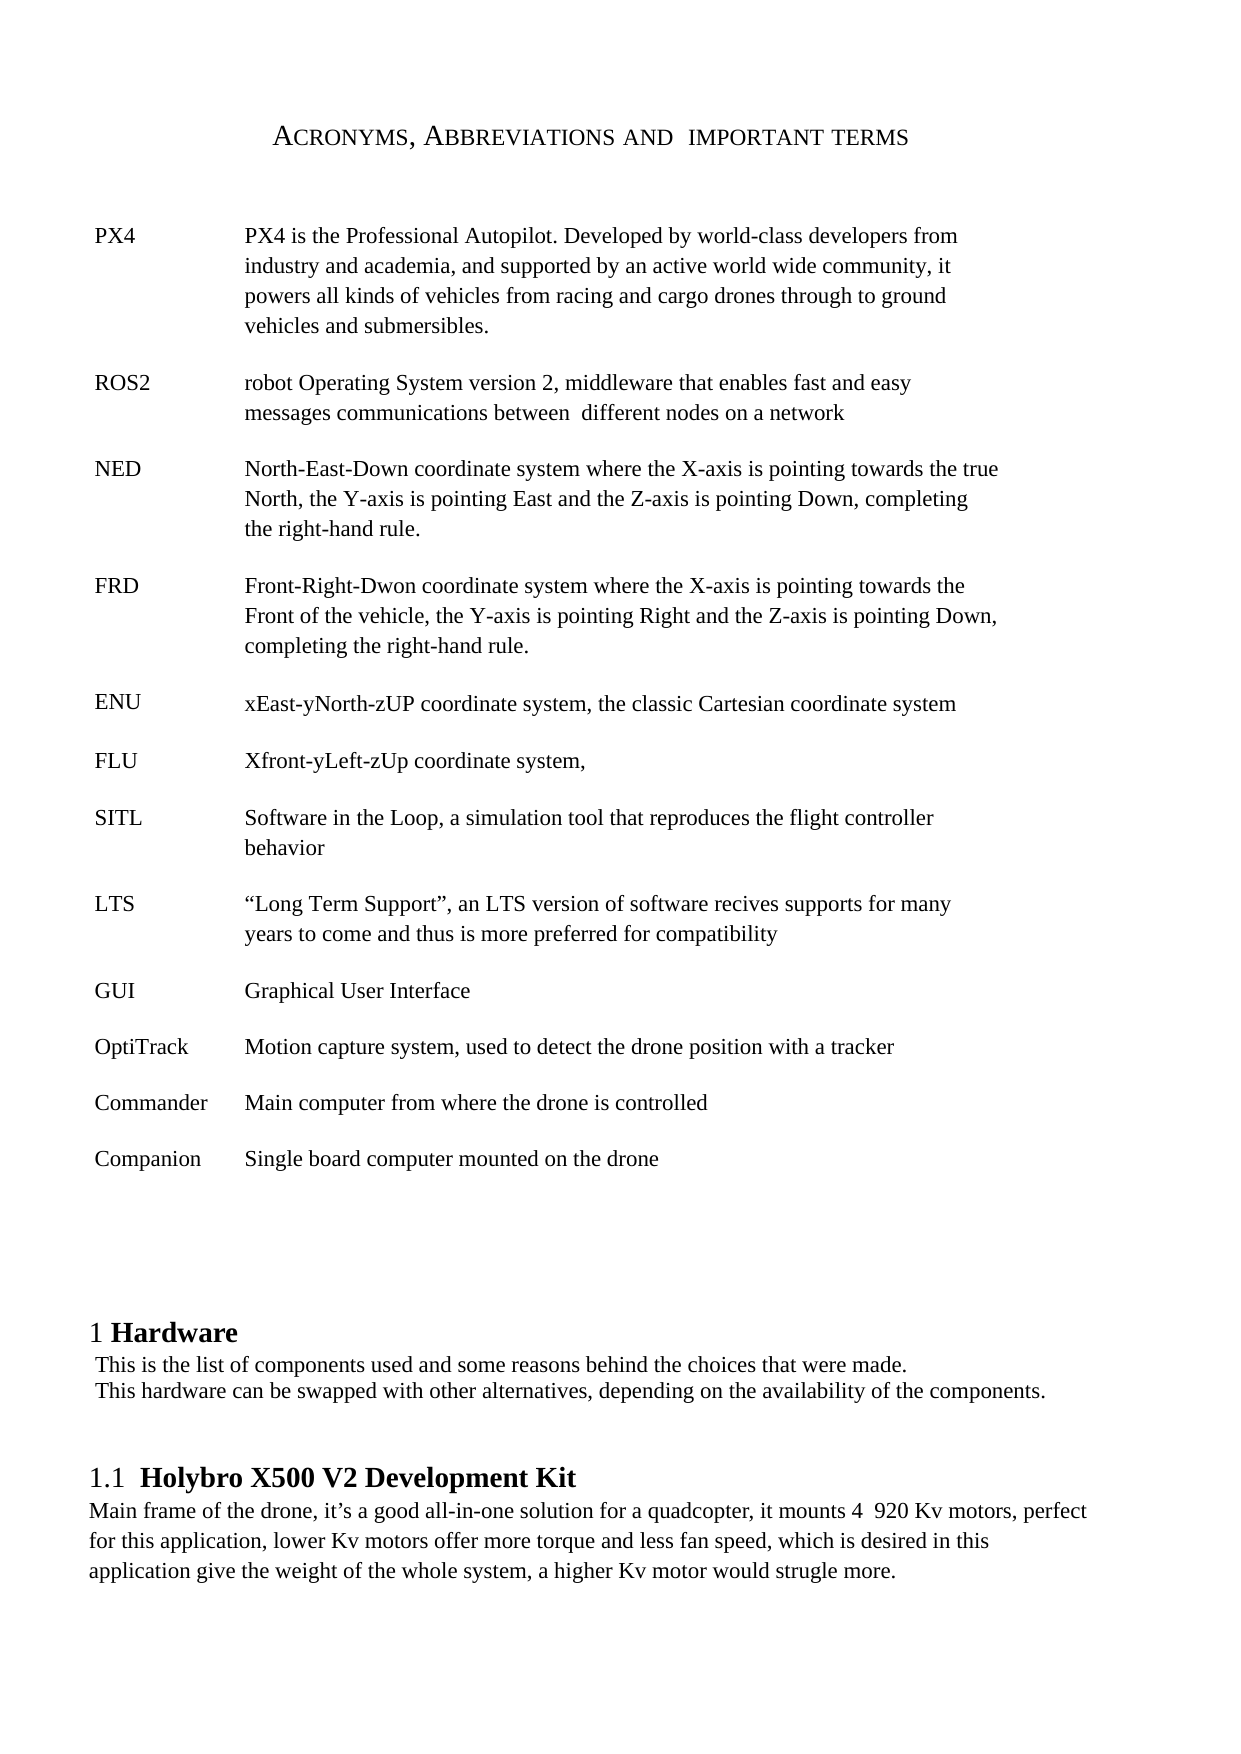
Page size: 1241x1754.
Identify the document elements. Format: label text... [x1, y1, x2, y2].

table_cell [1008, 683, 1153, 742]
subtitle 1 Hardware [89, 1315, 1092, 1348]
table_cell ENU [89, 683, 239, 742]
text This is the list of components used and some reasons behind the choices that were made. [89, 1351, 1092, 1378]
table_cell Motion capture system, used to detect the drone position with a tracker [239, 1027, 1007, 1083]
table_cell SITL [89, 798, 239, 884]
table_cell Software in the Loop, a simulation tool that reproduces the flight controller behavior [239, 798, 1007, 884]
subtitle 1.1 Holybro X500 V2 Development Kit [89, 1460, 1092, 1494]
text This hardware can be swapped with other alternatives, depending on the availability of the components. [89, 1378, 1092, 1404]
table_cell [1008, 1140, 1153, 1196]
table_cell [1008, 449, 1153, 566]
table_cell xEast-yNorth-zUP coordinate system, the classic Cartesian coordinate system [239, 683, 1007, 742]
table_cell North-East-Down coordinate system where the X-axis is pointing towards the true North, the Y-axis is pointing East and the Z-axis is pointing Down, completing the right-hand rule. [239, 449, 1007, 566]
table_header PX4 [89, 216, 239, 363]
list Main frame of the drone, it’s a good all-in-one solution for a quadcopter, it mounts 4 920 Kv motors, perfect for this application, lower Kv motors offer more torque and less fan speed, which is desired in this application give the weight of the whole system, a higher Kv motor would strugle more. [32, 1497, 1092, 1584]
table_cell GUI [89, 971, 239, 1027]
table_cell [1008, 742, 1153, 798]
table_cell [1008, 1027, 1153, 1083]
table_cell Companion [89, 1140, 239, 1196]
table_cell [1008, 798, 1153, 884]
table_cell FLU [89, 742, 239, 798]
table_cell [1008, 885, 1153, 971]
table_cell Front-Right-Dwon coordinate system where the X-axis is pointing towards the Front of the vehicle, the Y-axis is pointing Right and the Z-axis is pointing Down, completing the right-hand rule. [239, 566, 1007, 683]
table_cell [1008, 363, 1153, 449]
table_cell ROS2 [89, 363, 239, 449]
table_cell Single board computer mounted on the drone [239, 1140, 1007, 1196]
table_cell Main computer from where the drone is controlled [239, 1084, 1007, 1140]
table_cell [1008, 971, 1153, 1027]
list Acronyms, Abbreviations and important terms [0, 118, 1092, 152]
table_cell robot Operating System version 2, middleware that enables fast and easy messages communications between different nodes on a network [239, 363, 1007, 449]
table_cell “Long Term Support”, an LTS version of software recives supports for many years to come and thus is more preferred for compatibility [239, 885, 1007, 971]
table_cell NED [89, 449, 239, 566]
table_cell Xfront-yLeft-zUp coordinate system, [239, 742, 1007, 798]
table_header [1008, 216, 1153, 363]
table_cell [1008, 1084, 1153, 1140]
table_cell Commander [89, 1084, 239, 1140]
table_cell Graphical User Interface [239, 971, 1007, 1027]
table_cell [1008, 566, 1153, 683]
table_cell FRD [89, 566, 239, 683]
table_header PX4 is the Professional Autopilot. Developed by world-class developers from industry and academia, and supported by an active world wide community, it powers all kinds of vehicles from racing and cargo drones through to ground vehicles and submersibles. [239, 216, 1007, 363]
table_cell OptiTrack [89, 1027, 239, 1083]
table_cell LTS [89, 885, 239, 971]
